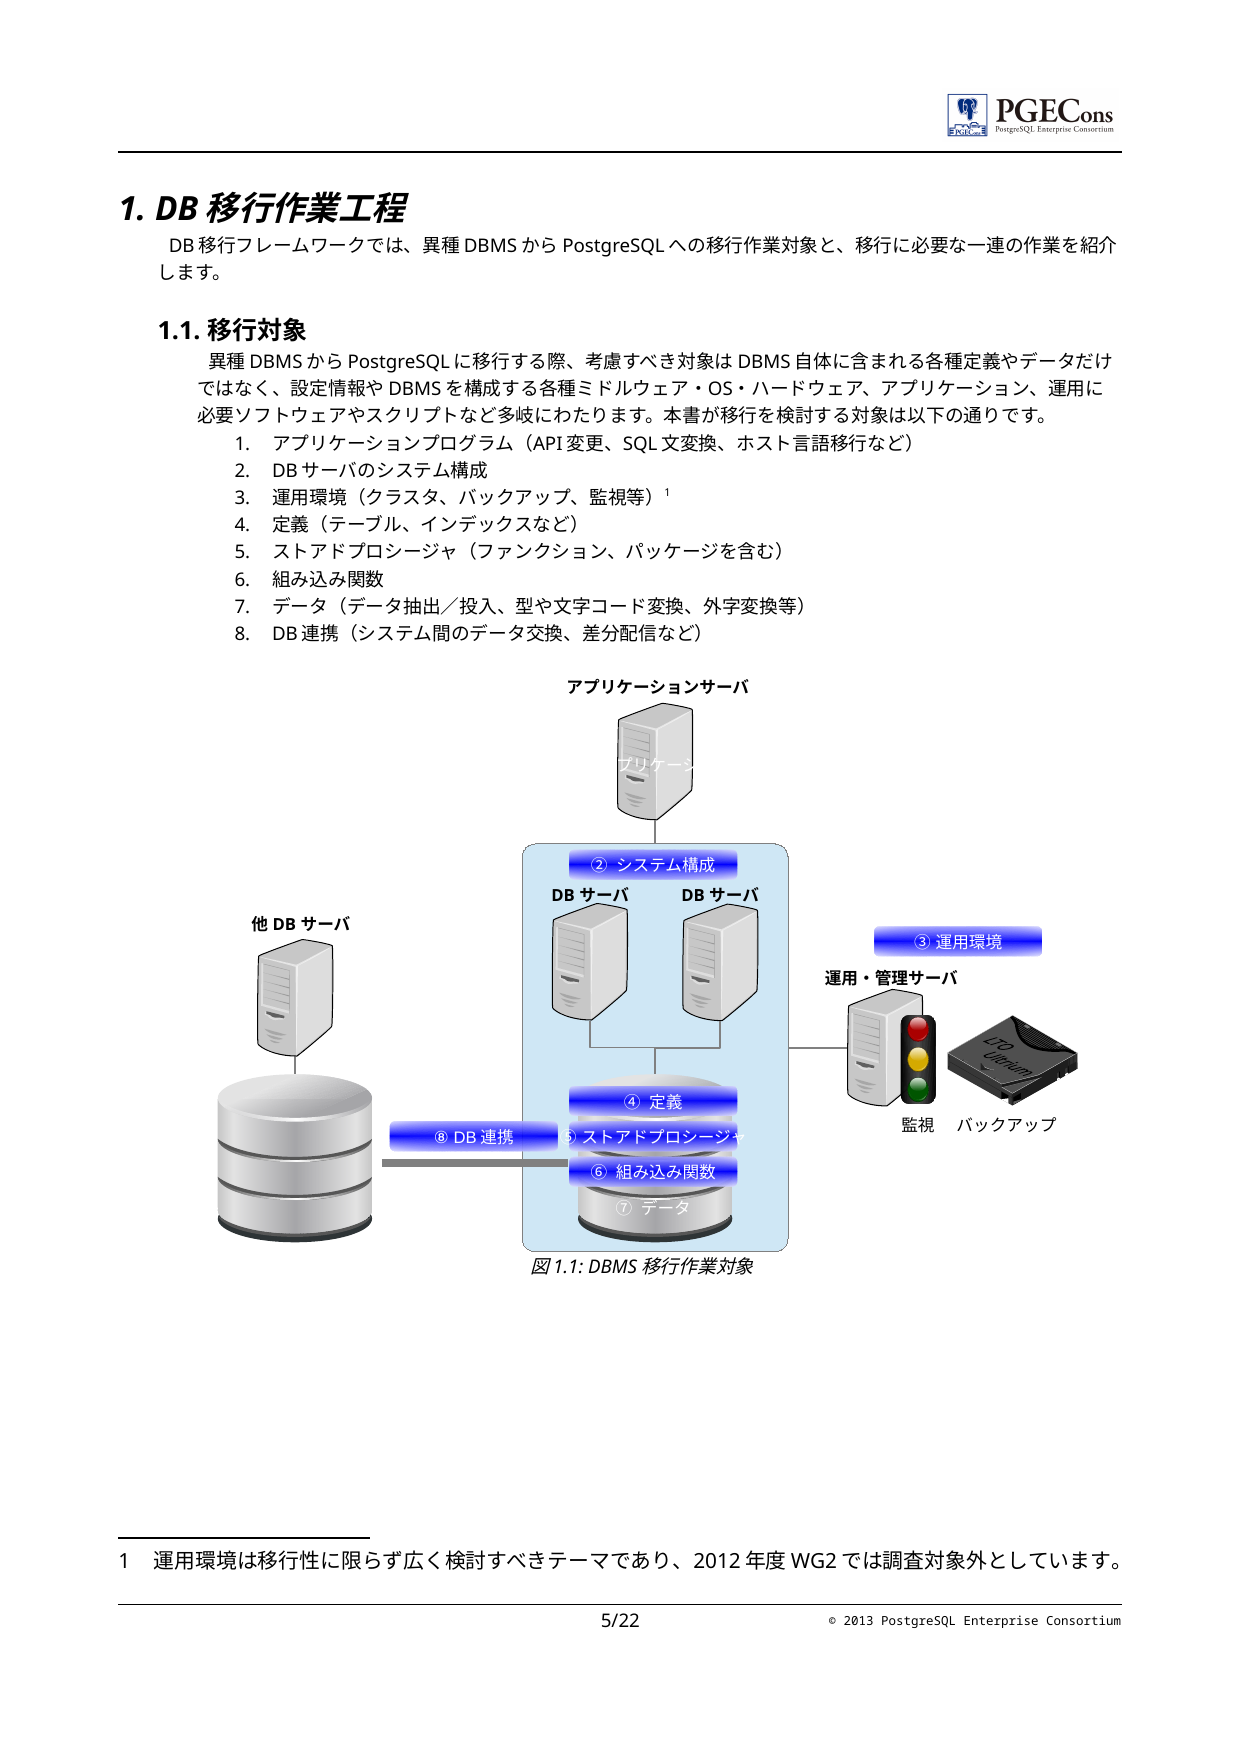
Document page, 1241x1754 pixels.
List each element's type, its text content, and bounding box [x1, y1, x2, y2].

list 運用環境は移行性に限らず広く検討すべきテーマであり、2012年度WG2では調査対象外としています。 [118, 1544, 1122, 1574]
text 図 1.1: DBMS移行作業対象 [208, 684, 1077, 1279]
list DB連携（システム間のデータ交換、差分配信など） [234, 618, 1122, 646]
list ストアドプロシージャ（ファンクション、パッケージを含む） [234, 537, 1122, 564]
subtitle DB移行作業工程 [118, 182, 1122, 231]
list DBサーバのシステム構成 [234, 455, 1122, 483]
text DB移行フレームワークでは、異種DBMSからPostgreSQLへの移行作業対象と、移行に必要な一連の作業を紹介します。 [157, 231, 1122, 285]
list 定義（テーブル、インデックスなど） [234, 510, 1122, 537]
text 異種DBMSからPostgreSQLに移行する際、考慮すべき対象はDBMS自体に含まれる各種定義やデータだけではなく、設定情報やDBMSを構成する各種ミドルウェア・OS・ハードウェア、アプリケーション、運用に必要ソフトウェアやスクリプトなど多岐にわたります。本書が移行を検討する対象は以下の通りです。 [197, 347, 1122, 428]
list 組み込み関数 [234, 564, 1122, 591]
subtitle 移行対象 [157, 310, 1122, 347]
list データ（データ抽出／投入、型や文字コード変換、外字変換等） [234, 591, 1122, 618]
list 運用環境（クラスタ、バックアップ、監視等） [234, 483, 1122, 510]
picture [941, 88, 1119, 142]
list アプリケーションプログラム（API変更、SQL文変換、ホスト言語移行など） [234, 428, 1122, 455]
